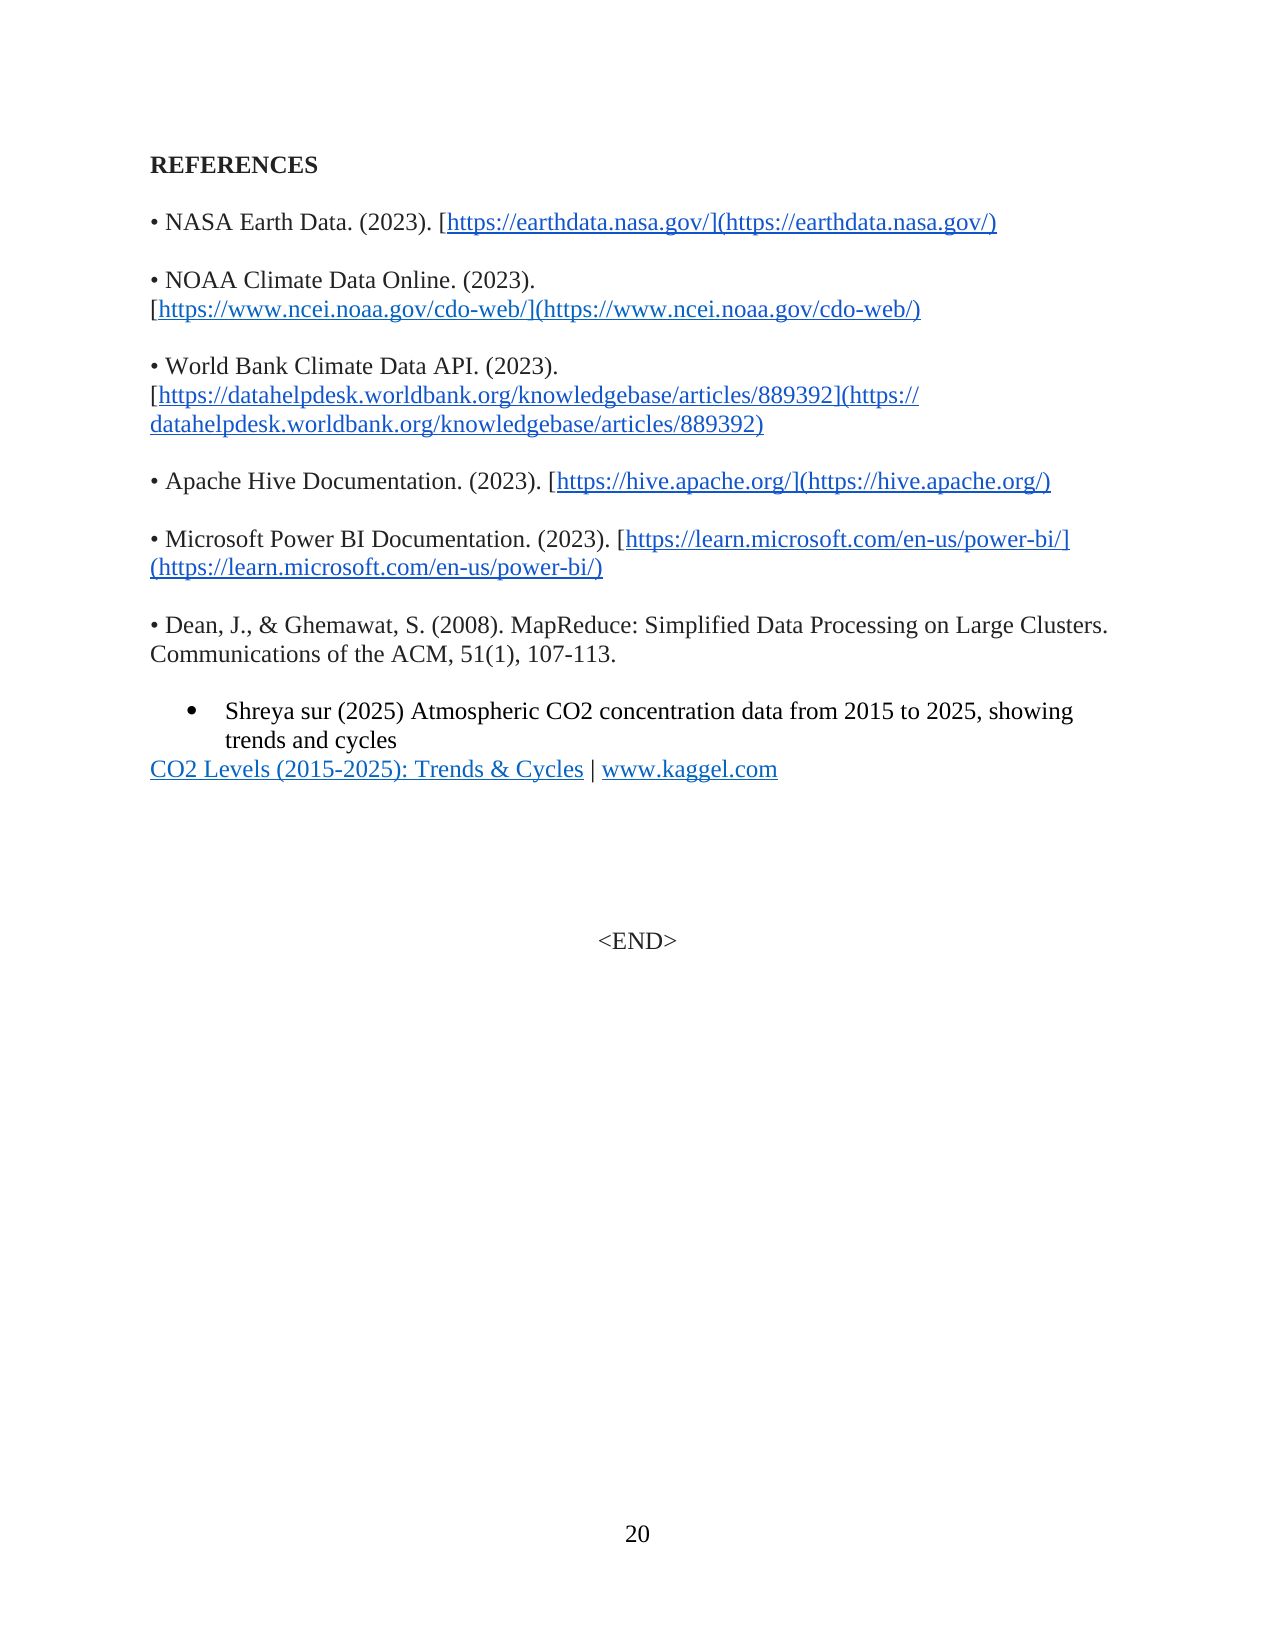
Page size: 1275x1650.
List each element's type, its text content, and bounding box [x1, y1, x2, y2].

text • Microsoft Power BI Documentation. (2023). [https://learn.microsoft.com/en-us/power-bi/](https://learn.microsoft.com/en-us/power-bi/) [150, 524, 1125, 581]
text • NOAA Climate Data Online. (2023). [https://www.ncei.noaa.gov/cdo-web/](https://www.ncei.noaa.gov/cdo-web/) [150, 265, 1125, 322]
text REFERENCES [150, 150, 1125, 179]
text CO2 Levels (2015-2025): Trends & Cycles | www.kaggel.com [150, 754, 1125, 782]
text • World Bank Climate Data API. (2023). [https://datahelpdesk.worldbank.org/knowledgebase/articles/889392](https://datahelpdesk.worldbank.org/knowledgebase/articles/889392) [150, 351, 1125, 437]
text • Apache Hive Documentation. (2023). [https://hive.apache.org/](https://hive.apache.org/) [150, 466, 1125, 495]
list Shreya sur (2025) Atmospheric CO2 concentration data from 2015 to 2025, showing trends and cycles [187, 696, 1125, 754]
text • NASA Earth Data. (2023). [https://earthdata.nasa.gov/](https://earthdata.nasa.gov/) [150, 207, 1125, 236]
text • Dean, J., & Ghemawat, S. (2008). MapReduce: Simplified Data Processing on Large Clusters. Communications of the ACM, 51(1), 107-113. [150, 610, 1125, 667]
text <END> [150, 926, 1125, 955]
